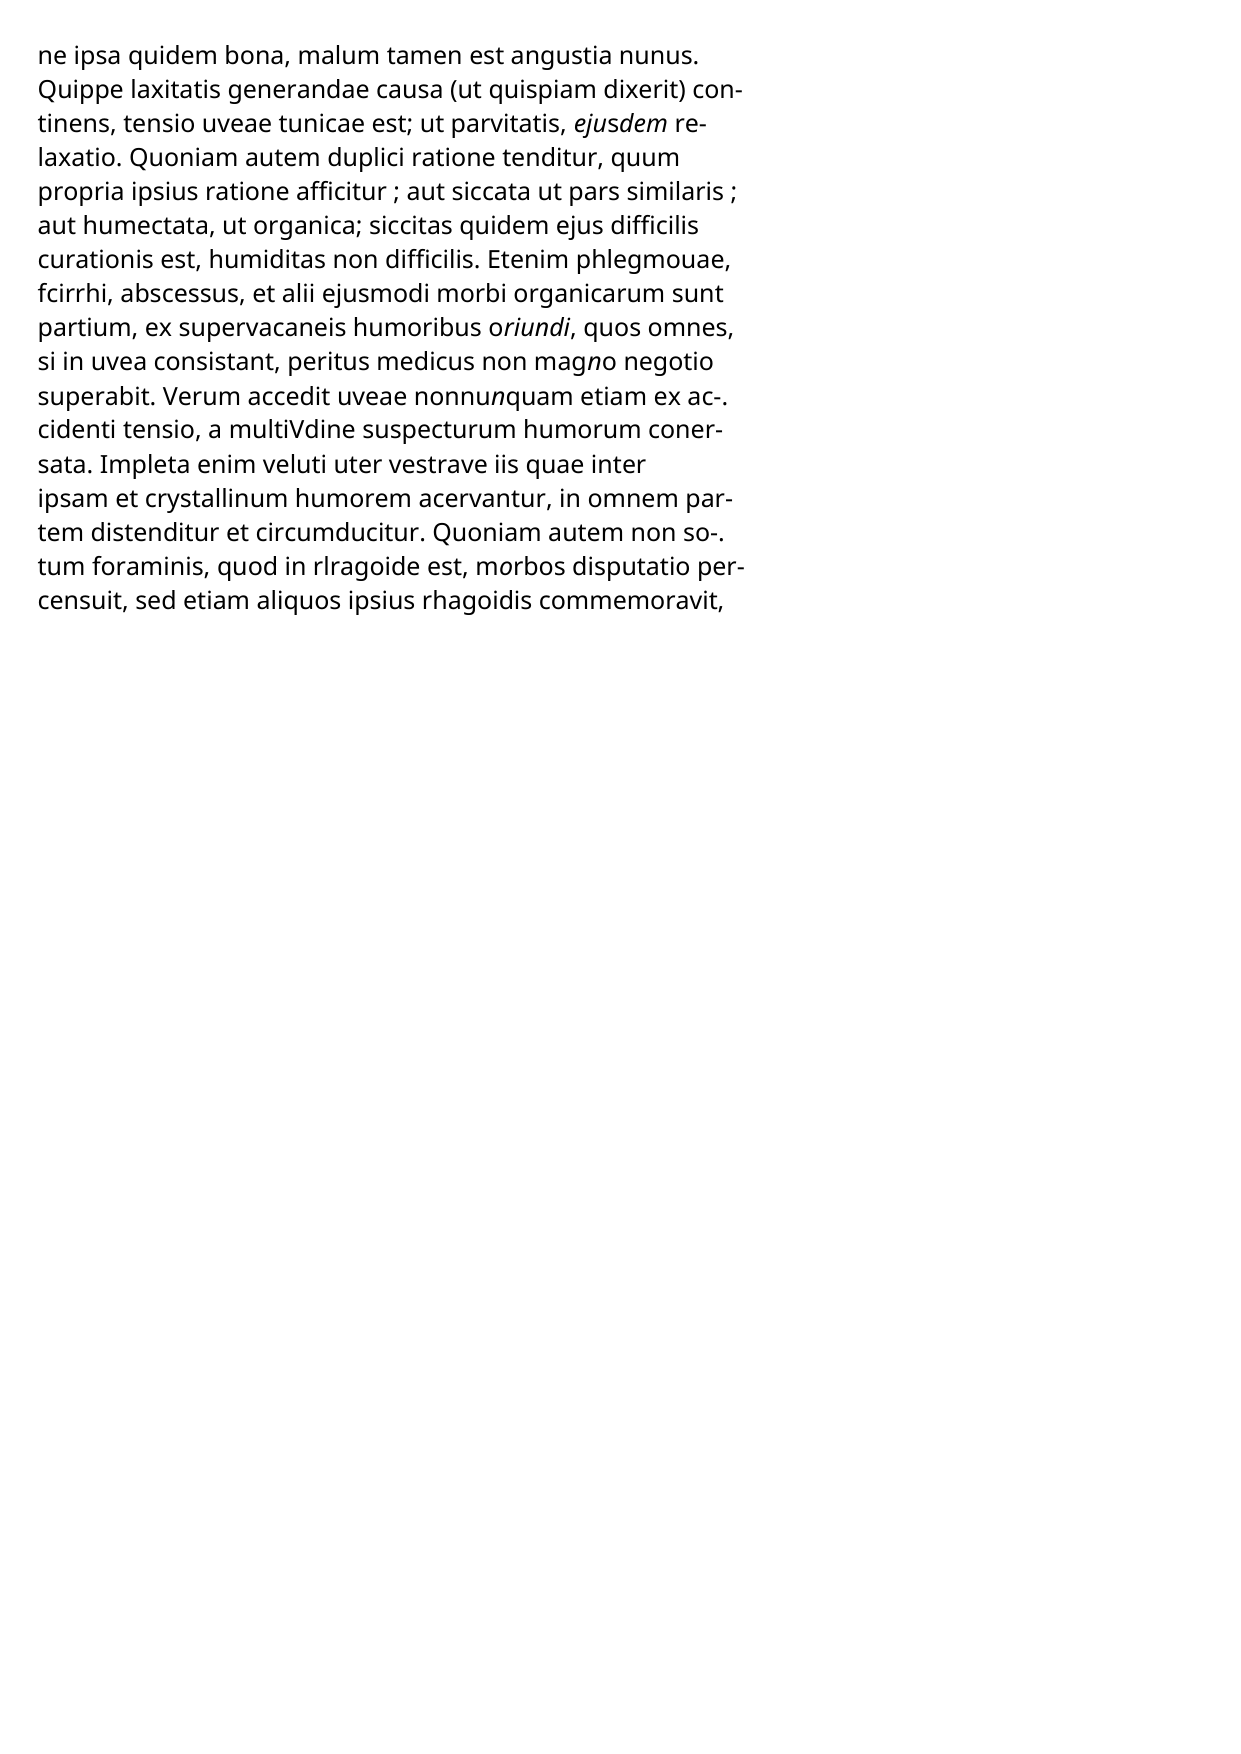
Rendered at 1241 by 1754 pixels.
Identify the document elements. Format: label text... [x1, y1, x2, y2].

text ne ipsa quidem bona, malum tamen est angustia nunus. Quippe laxitatis generandae causa (ut quispiam dixerit) con- tinens, tensio uveae tunicae est; ut parvitatis, ejusdem re- laxatio. Quoniam autem duplici ratione tenditur, quum propria ipsius ratione afficitur ; aut siccata ut pars similaris ; aut humectata, ut organica; siccitas quidem ejus difficilis curationis est, humiditas non difficilis. Etenim phlegmouae, fcirrhi, abscessus, et alii ejusmodi morbi organicarum sunt partium, ex supervacaneis humoribus oriundi, quos omnes, si in uvea consistant, peritus medicus non magno negotio superabit. Verum accedit uveae nonnunquam etiam ex ac-. cidenti tensio, a multiVdine suspecturum humorum coner- sata. Impleta enim veluti uter vestrave iis quae inter ipsam et crystallinum humorem acervantur, in omnem par- tem distenditur et circumducitur. Quoniam autem non so-. tum foraminis, quod in rlragoide est, morbos disputatio per- censuit, sed etiam aliquos ipsius rhagoidis commemoravit, [37, 37, 1203, 617]
